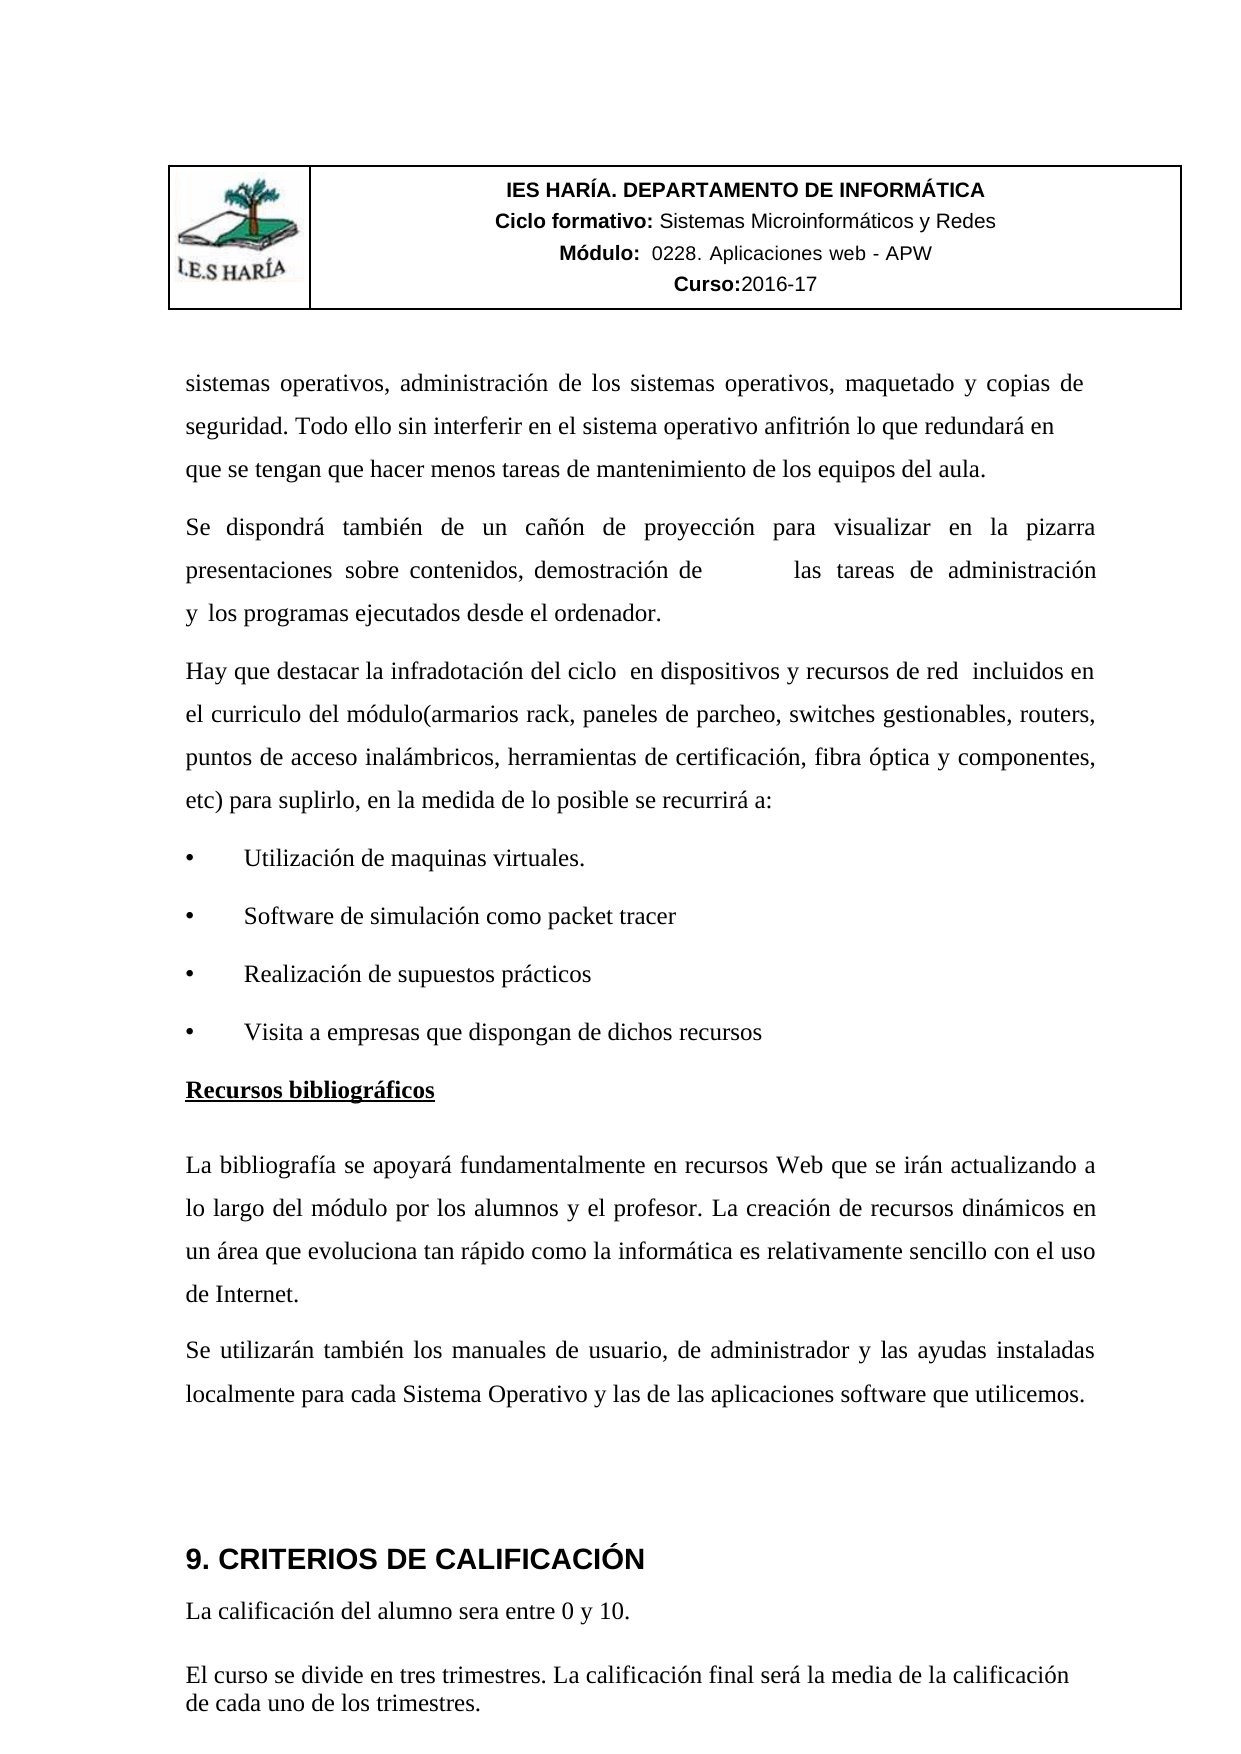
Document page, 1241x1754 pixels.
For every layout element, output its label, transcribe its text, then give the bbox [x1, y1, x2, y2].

text Hay que destacar la infradotación del ciclo en dispositivos y recursos de red incluidos en el curriculo del módulo(armarios rack, paneles de parcheo, switches gestionables, routers, puntos de acceso inalámbricos, herramientas de certificación, fibra óptica y componentes, etc) para suplirlo, en la medida de lo posible se recurrirá a: [185, 656, 1096, 814]
text Recursos bibliográficos [185, 1075, 1096, 1104]
text Se utilizarán también los manuales de usuario, de administrador y las ayudas instaladas localmente para cada Sistema Operativo y las de las aplicaciones software que utilicemos. [185, 1336, 1096, 1407]
list Visita a empresas que dispongan de dichos recursos [185, 1017, 1096, 1046]
text La bibliografía se apoyará fundamentalmente en recursos Web que se irán actualizando a lo largo del módulo por los alumnos y el profesor. La creación de recursos dinámicos en un área que evoluciona tan rápido como la informática es relativamente sencillo con el uso de Internet. [185, 1150, 1096, 1308]
subtitle 9. CRITERIOS DE CALIFICACIÓN [185, 1542, 1096, 1576]
list Utilización de maquinas virtuales. [185, 843, 1096, 872]
text Se dispondrá también de un cañón de proyección para visualizar en la pizarra presentaciones sobre contenidos, demostración de las tareas de administración y los programas ejecutados desde el ordenador. [185, 512, 1096, 627]
list Realización de supuestos prácticos [185, 959, 1096, 988]
text sistemas operativos, administración de los sistemas operativos, maquetado y copias de seguridad. Todo ello sin interferir en el sistema operativo anfitrión lo que redundará en que se tengan que hacer menos tareas de mantenimiento de los equipos del aula. [185, 368, 1096, 483]
text El curso se divide en tres trimestres. La calificación final será la media de la calificación de cada uno de los trimestres. [185, 1660, 1096, 1717]
picture [174, 172, 305, 282]
list Software de simulación como packet tracer [185, 901, 1096, 930]
text La calificación del alumno sera entre 0 y 10. [185, 1596, 1096, 1625]
